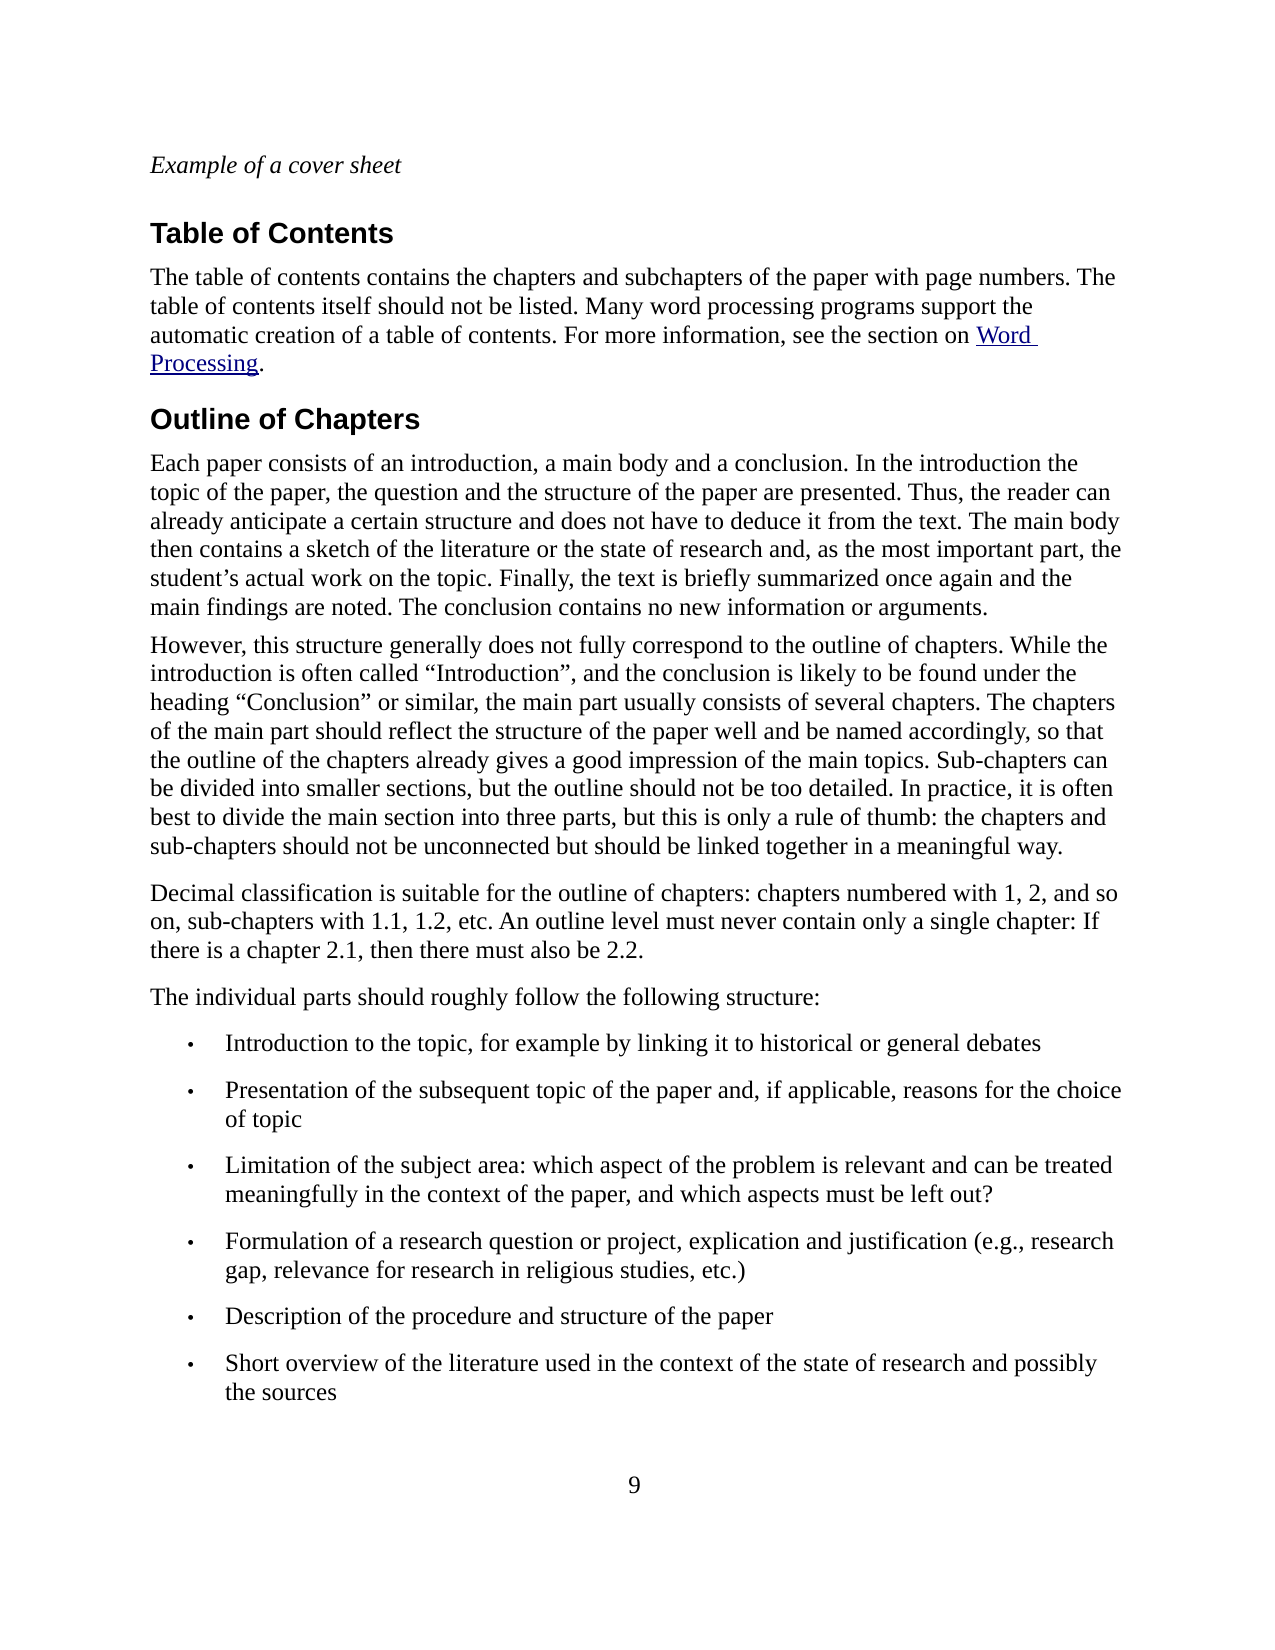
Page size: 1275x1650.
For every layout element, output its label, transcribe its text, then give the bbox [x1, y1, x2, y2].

text Example of a cover sheet [150, 150, 1125, 179]
list Short overview of the literature used in the context of the state of research and possibly the sources [187, 1348, 1125, 1406]
subtitle Outline of Chapters [150, 402, 1125, 436]
list Limitation of the subject area: which aspect of the problem is relevant and can be treated meaningfully in the context of the paper, and which aspects must be left out? [187, 1151, 1125, 1208]
list Introduction to the topic, for example by linking it to historical or general debates [187, 1028, 1125, 1057]
text Decimal classification is suitable for the outline of chapters: chapters numbered with 1, 2, and so on, sub-chapters with 1.1, 1.2, etc. An outline level must never contain only a single chapter: If there is a chapter 2.1, then there must also be 2.2. [150, 878, 1125, 964]
subtitle Table of Contents [150, 216, 1125, 250]
text However, this structure generally does not fully correspond to the outline of chapters. While the introduction is often called “Introduction”, and the conclusion is likely to be found under the heading “Conclusion” or similar, the main part usually consists of several chapters. The chapters of the main part should reflect the structure of the paper well and be named accordingly, so that the outline of the chapters already gives a good impression of the main topics. Sub-chapters can be divided into smaller sections, but the outline should not be too detailed. In practice, it is often best to divide the main section into three parts, but this is only a rule of thumb: the chapters and sub-chapters should not be unconnected but should be linked together in a meaningful way. [150, 630, 1125, 860]
text The individual parts should roughly follow the following structure: [150, 982, 1125, 1011]
text The table of contents contains the chapters and subchapters of the paper with page numbers. The table of contents itself should not be listed. Many word processing programs support the automatic creation of a table of contents. For more information, see the section on Word Processing. [150, 262, 1125, 377]
list Presentation of the subsequent topic of the paper and, if applicable, reasons for the choice of topic [187, 1075, 1125, 1133]
list Description of the procedure and structure of the paper [187, 1301, 1125, 1330]
text Each paper consists of an introduction, a main body and a conclusion. In the introduction the topic of the paper, the question and the structure of the paper are presented. Thus, the reader can already anticipate a certain structure and does not have to deduce it from the text. The main body then contains a sketch of the literature or the state of research and, as the most important part, the student’s actual work on the topic. Finally, the text is briefly summarized once again and the main findings are noted. The conclusion contains no new information or arguments. [150, 448, 1125, 621]
list Formulation of a research question or project, explication and justification (e.g., research gap, relevance for research in religious studies, etc.) [187, 1226, 1125, 1283]
